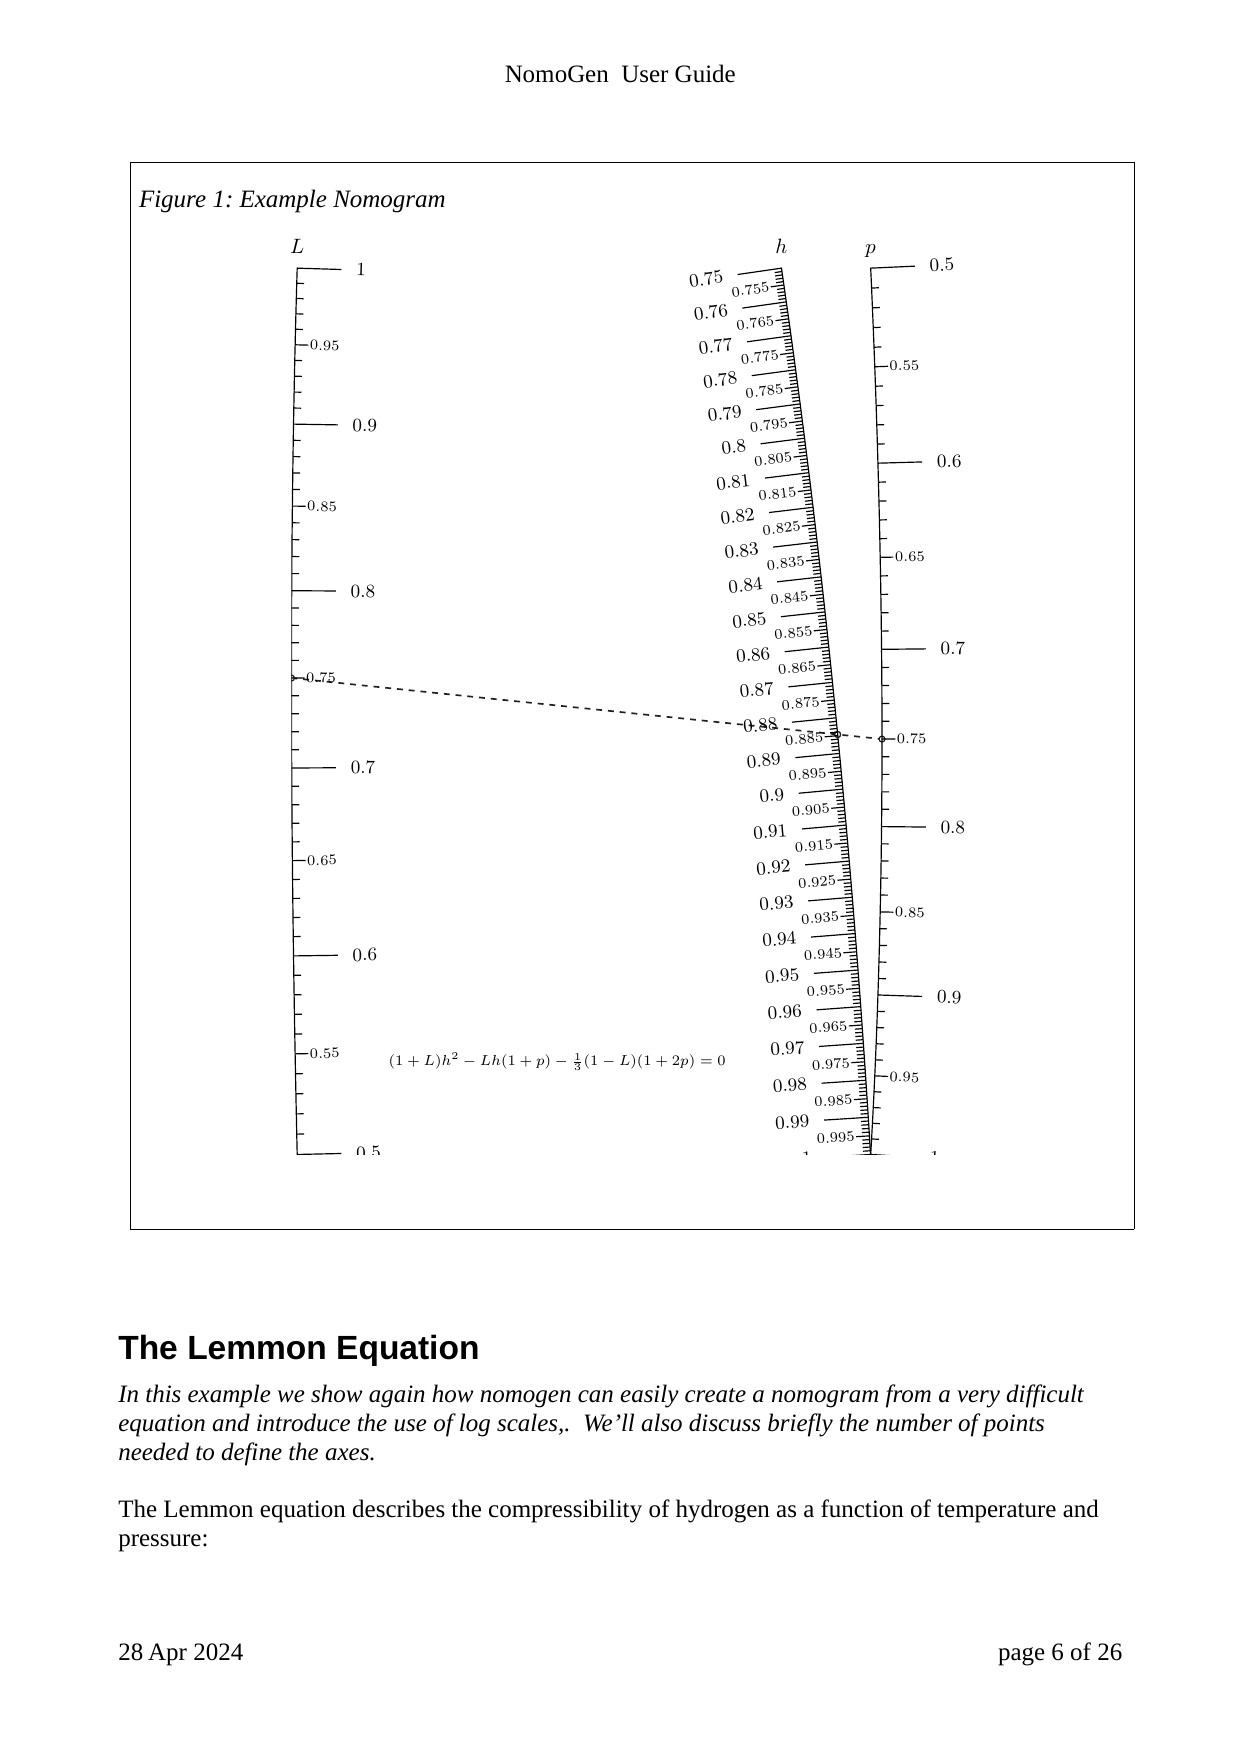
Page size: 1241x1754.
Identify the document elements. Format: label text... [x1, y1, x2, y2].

text The Lemmon equation describes the compressibility of hydrogen as a function of temperature and pressure: [118, 1494, 1122, 1552]
subtitle The Lemmon Equation [118, 1328, 1122, 1367]
text In this example we show again how nomogen can easily create a nomogram from a very difficult equation and introduce the use of log scales,. We’ll also discuss briefly the number of points needed to define the axes. [118, 1379, 1122, 1466]
text Figure 1: Example Nomogram [139, 184, 1125, 212]
